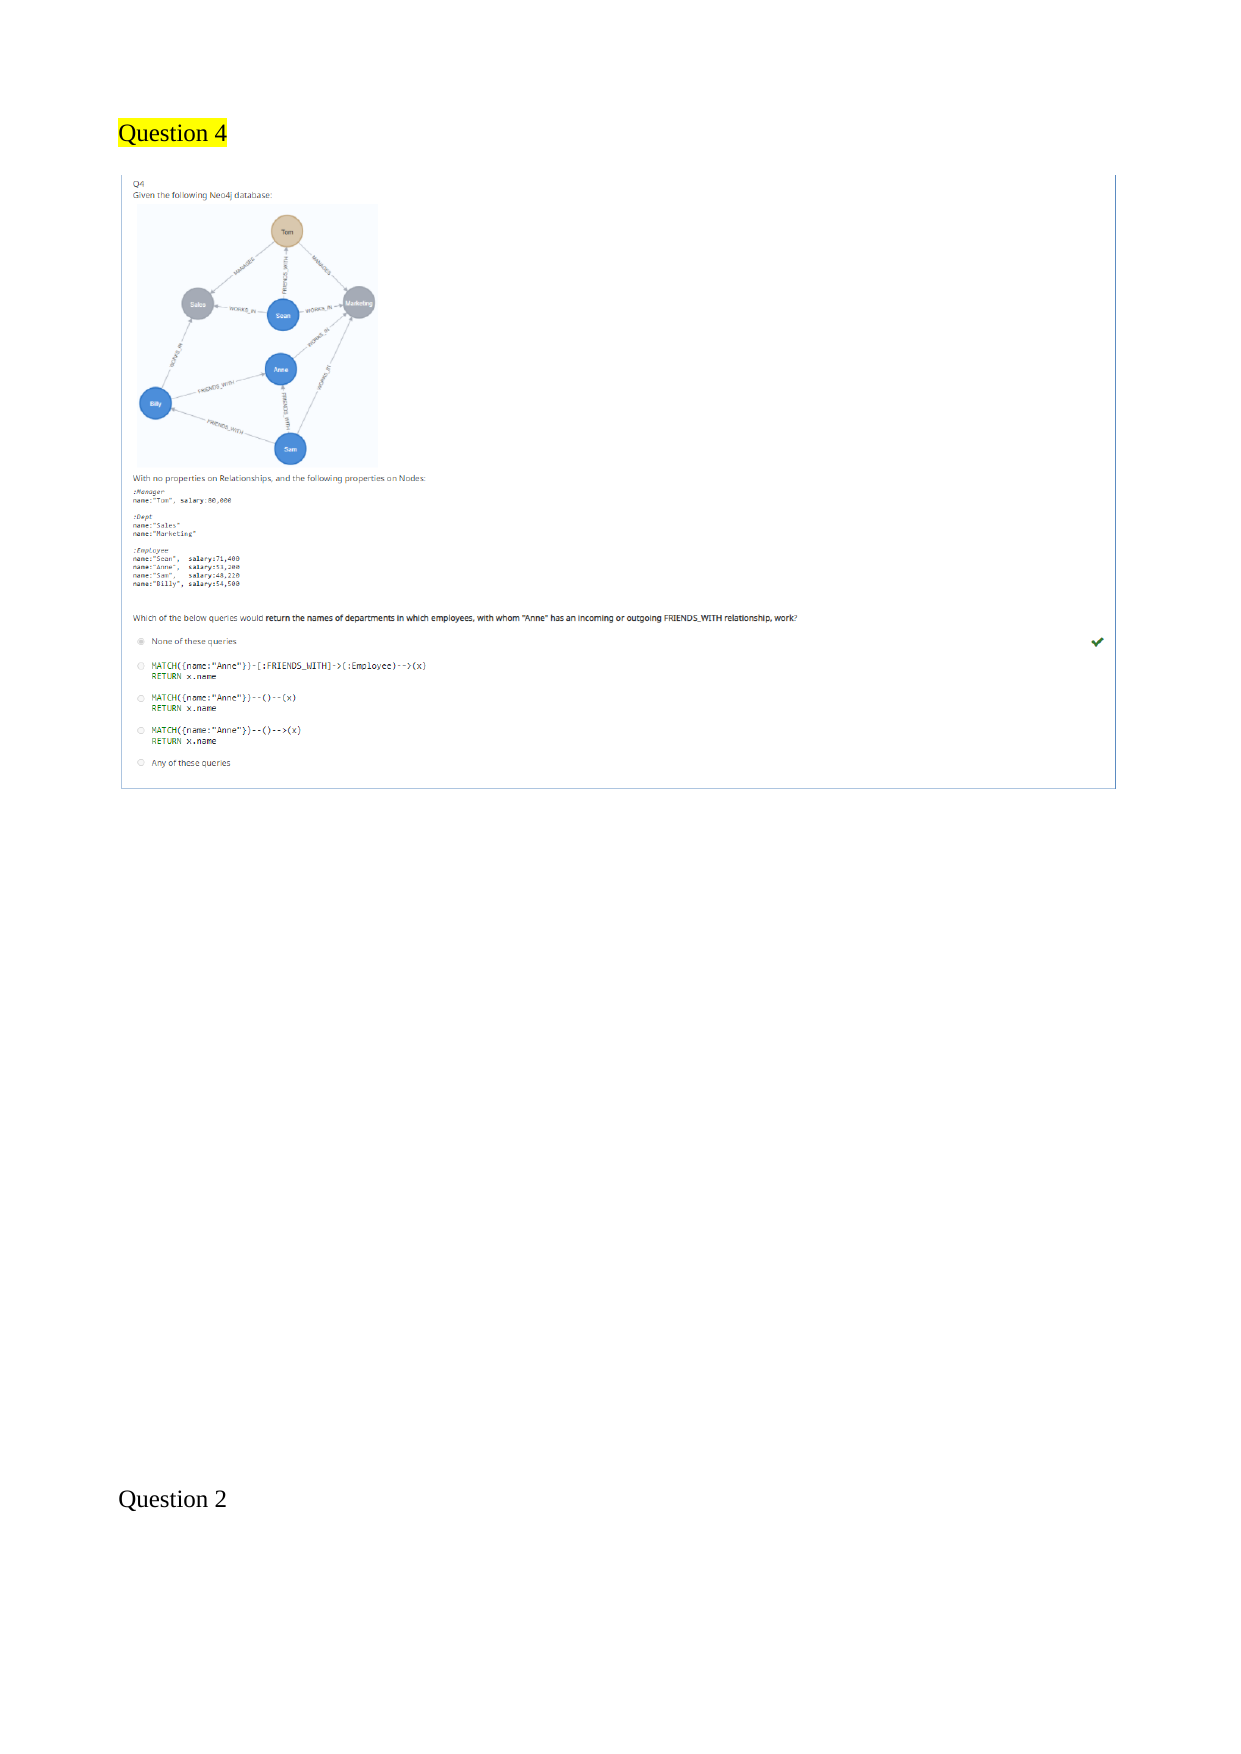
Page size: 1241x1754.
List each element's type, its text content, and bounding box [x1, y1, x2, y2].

text Question 4 [118, 118, 1122, 147]
picture [118, 175, 1123, 795]
text Question 2 [118, 1484, 1122, 1513]
